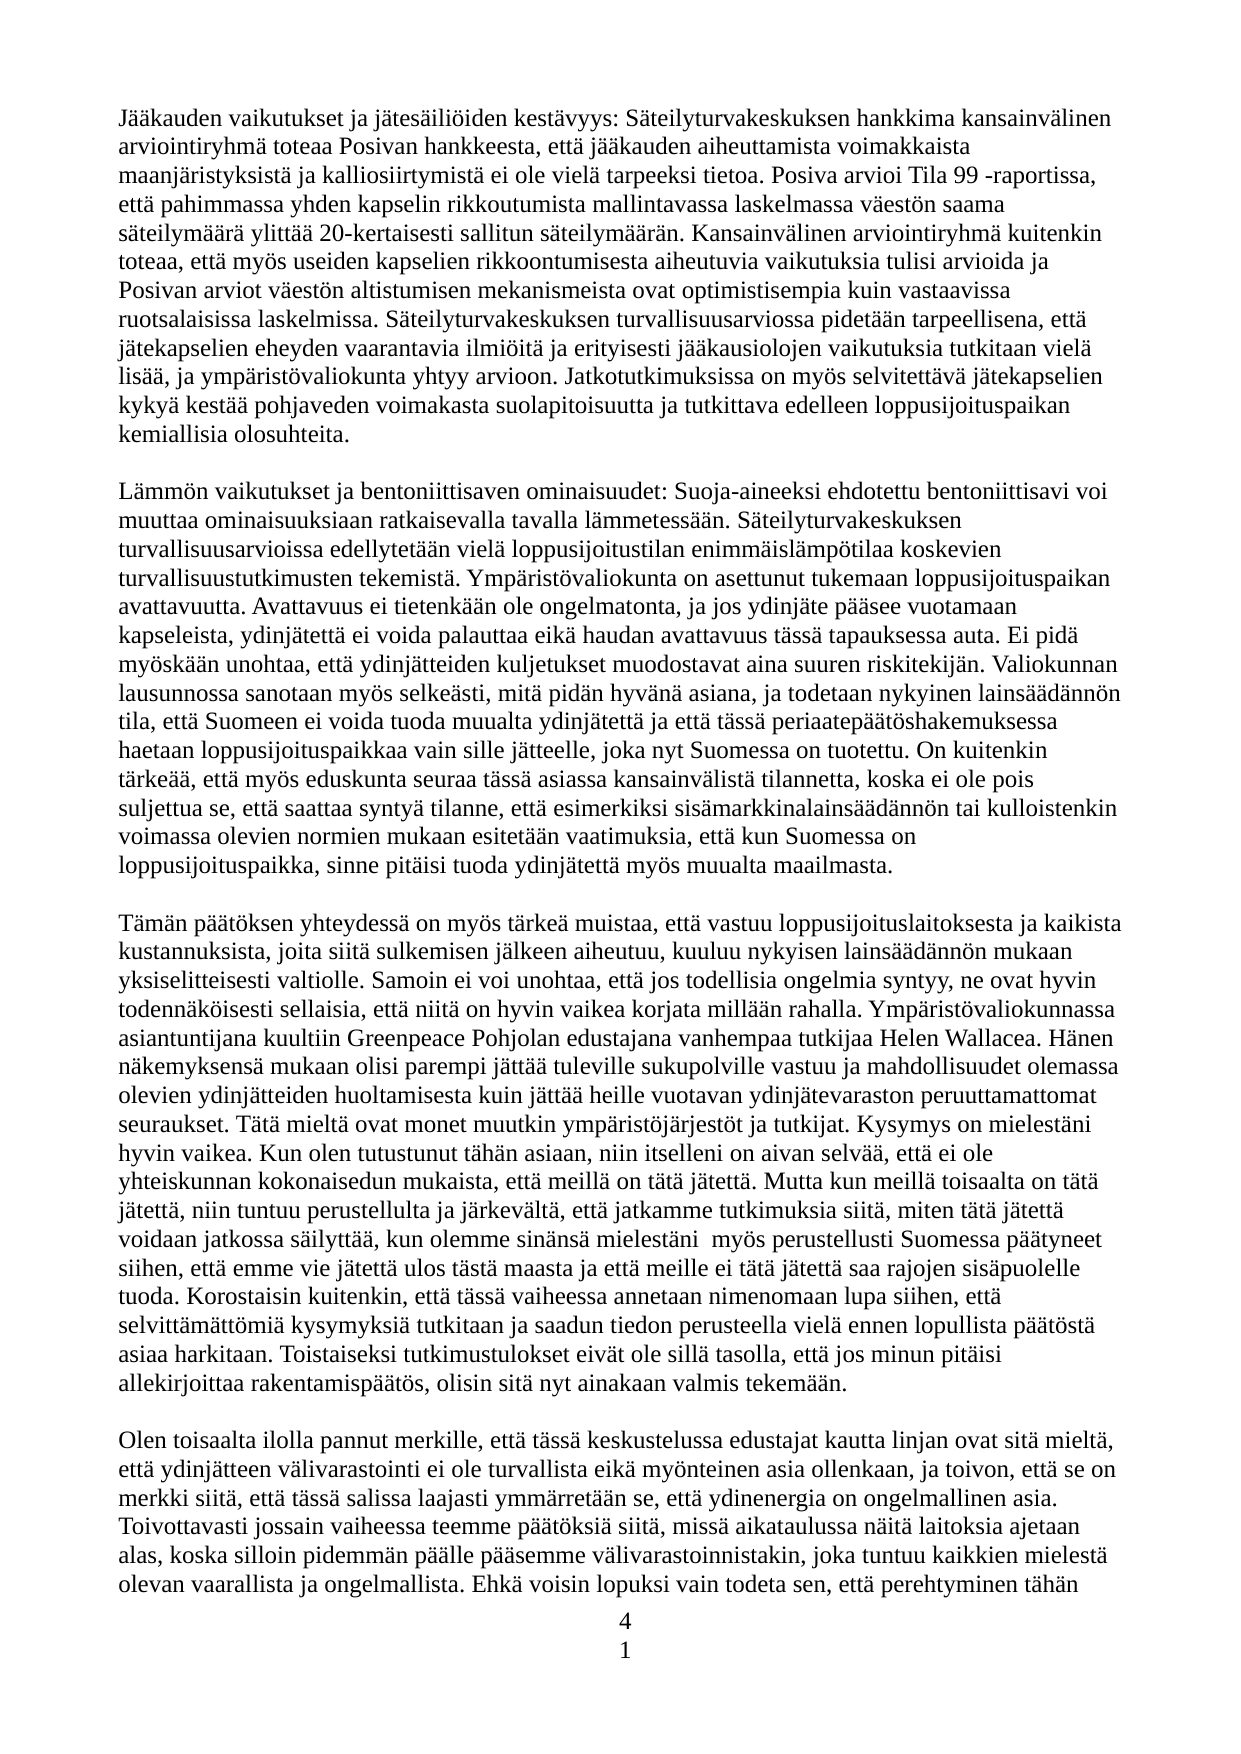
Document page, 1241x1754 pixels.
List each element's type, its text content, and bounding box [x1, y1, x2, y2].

text Tämän päätöksen yhteydessä on myös tärkeä muistaa, että vastuu loppusijoituslaitoksesta ja kaikista kustannuksista, joita siitä sulkemisen jälkeen aiheutuu, kuuluu nykyisen lainsäädännön mukaan yksiselitteisesti valtiolle. Samoin ei voi unohtaa, että jos todellisia ongelmia syntyy, ne ovat hyvin todennäköisesti sellaisia, että niitä on hyvin vaikea korjata millään rahalla. Ympäristövaliokunnassa asiantuntijana kuultiin Greenpeace Pohjolan edustajana vanhempaa tutkijaa Helen Wallacea. Hänen näkemyksensä mukaan olisi parempi jättää tuleville sukupolville vastuu ja mahdollisuudet olemassa olevien ydinjätteiden huoltamisesta kuin jättää heille vuotavan ydinjätevaraston peruuttamattomat seuraukset. Tätä mieltä ovat monet muutkin ympäristöjärjestöt ja tutkijat. Kysymys on mielestäni hyvin vaikea. Kun olen tutustunut tähän asiaan, niin itselleni on aivan selvää, että ei ole yhteiskunnan kokonaisedun mukaista, että meillä on tätä jätettä. Mutta kun meillä toisaalta on tätä jätettä, niin tuntuu perustellulta ja järkevältä, että jatkamme tutkimuksia siitä, miten tätä jätettä voidaan jatkossa säilyttää, kun olemme sinänsä mielestäni myös perustellusti Suomessa päätyneet siihen, että emme vie jätettä ulos tästä maasta ja että meille ei tätä jätettä saa rajojen sisäpuolelle tuoda. Korostaisin kuitenkin, että tässä vaiheessa annetaan nimenomaan lupa siihen, että selvittämättömiä kysymyksiä tutkitaan ja saadun tiedon perusteella vielä ennen lopullista päätöstä asiaa harkitaan. Toistaiseksi tutkimustulokset eivät ole sillä tasolla, että jos minun pitäisi allekirjoittaa rakentamispäätös, olisin sitä nyt ainakaan valmis tekemään. [118, 908, 1122, 1396]
text Olen toisaalta ilolla pannut merkille, että tässä keskustelussa edustajat kautta linjan ovat sitä mieltä, että ydinjätteen välivarastointi ei ole turvallista eikä myönteinen asia ollenkaan, ja toivon, että se on merkki siitä, että tässä salissa laajasti ymmärretään se, että ydinenergia on ongelmallinen asia. Toivottavasti jossain vaiheessa teemme päätöksiä siitä, missä aikataulussa näitä laitoksia ajetaan alas, koska silloin pidemmän päälle pääsemme välivarastoinnistakin, joka tuntuu kaikkien mielestä olevan vaarallista ja ongelmallista. Ehkä voisin lopuksi vain todeta sen, että perehtyminen tähän [118, 1425, 1122, 1598]
text Lämmön vaikutukset ja bentoniittisaven ominaisuudet: Suoja-aineeksi ehdotettu bentoniittisavi voi muuttaa ominaisuuksiaan ratkaisevalla tavalla lämmetessään. Säteilyturvakeskuksen turvallisuusarvioissa edellytetään vielä loppusijoitustilan enimmäislämpötilaa koskevien turvallisuustutkimusten tekemistä. Ympäristövaliokunta on asettunut tukemaan loppusijoituspaikan avattavuutta. Avattavuus ei tietenkään ole ongelmatonta, ja jos ydinjäte pääsee vuotamaan kapseleista, ydinjätettä ei voida palauttaa eikä haudan avattavuus tässä tapauksessa auta. Ei pidä myöskään unohtaa, että ydinjätteiden kuljetukset muodostavat aina suuren riskitekijän. Valiokunnan lausunnossa sanotaan myös selkeästi, mitä pidän hyvänä asiana, ja todetaan nykyinen lainsäädännön tila, että Suomeen ei voida tuoda muualta ydinjätettä ja että tässä periaatepäätöshakemuksessa haetaan loppusijoituspaikkaa vain sille jätteelle, joka nyt Suomessa on tuotettu. On kuitenkin tärkeää, että myös eduskunta seuraa tässä asiassa kansainvälistä tilannetta, koska ei ole pois suljettua se, että saattaa syntyä tilanne, että esimerkiksi sisämarkkinalainsäädännön tai kulloistenkin voimassa olevien normien mukaan esitetään vaatimuksia, että kun Suomessa on loppusijoituspaikka, sinne pitäisi tuoda ydinjätettä myös muualta maailmasta. [118, 476, 1122, 879]
text Jääkauden vaikutukset ja jätesäiliöiden kestävyys: Säteilyturvakeskuksen hankkima kansainvälinen arviointiryhmä toteaa Posivan hankkeesta, että jääkauden aiheuttamista voimakkaista maanjäristyksistä ja kalliosiirtymistä ei ole vielä tarpeeksi tietoa. Posiva arvioi Tila 99 -raportissa, että pahimmassa yhden kapselin rikkoutumista mallintavassa laskelmassa väestön saama säteilymäärä ylittää 20-kertaisesti sallitun säteilymäärän. Kansainvälinen arviointiryhmä kuitenkin toteaa, että myös useiden kapselien rikkoontumisesta aiheutuvia vaikutuksia tulisi arvioida ja Posivan arviot väestön altistumisen mekanismeista ovat optimistisempia kuin vastaavissa ruotsalaisissa laskelmissa. Säteilyturvakeskuksen turvallisuusarviossa pidetään tarpeellisena, että jätekapselien eheyden vaarantavia ilmiöitä ja erityisesti jääkausiolojen vaikutuksia tutkitaan vielä lisää, ja ympäristövaliokunta yhtyy arvioon. Jatkotutkimuksissa on myös selvitettävä jätekapselien kykyä kestää pohjaveden voimakasta suolapitoisuutta ja tutkittava edelleen loppusijoituspaikan kemiallisia olosuhteita. [118, 103, 1122, 448]
